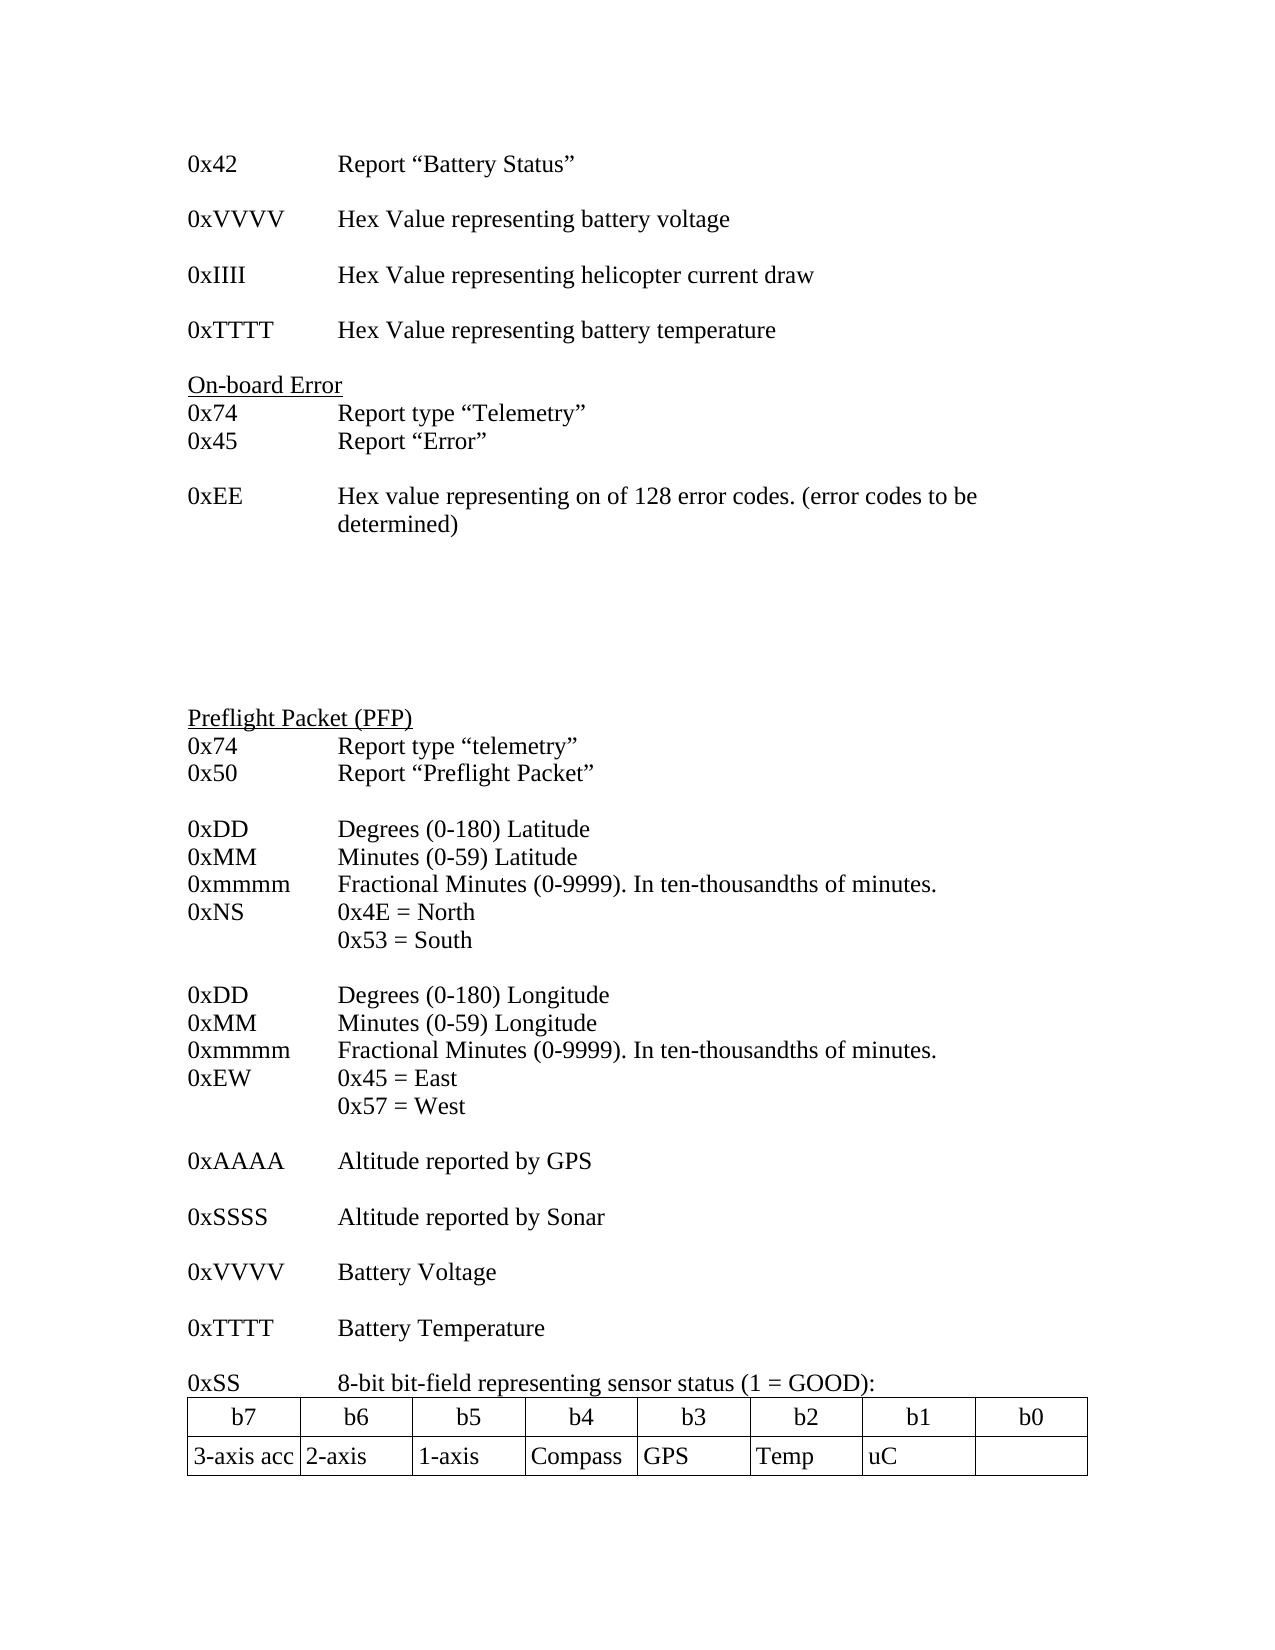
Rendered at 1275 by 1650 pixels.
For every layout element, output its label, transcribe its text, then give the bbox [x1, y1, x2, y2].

table_cell [976, 1437, 1087, 1475]
text 0xEE Hex value representing on of 128 error codes. (error codes to be determined) [187, 482, 1087, 538]
text 0xEW 0x45 = East [187, 1064, 1087, 1092]
text 0xTTTT Hex Value representing battery temperature [187, 316, 1087, 344]
text 0xmmmm Fractional Minutes (0-9999). In ten-thousandths of minutes. [187, 1037, 1087, 1064]
text 0x42 Report “Battery Status” [187, 150, 1087, 178]
text On-board Error [187, 372, 1087, 399]
text 0xIIII Hex Value representing helicopter current draw [187, 261, 1087, 288]
text 0xNS 0x4E = North [187, 898, 1087, 926]
text 0x57 = West [187, 1092, 1087, 1120]
text 0xDD Degrees (0-180) Longitude [187, 981, 1087, 1009]
text 0xVVVV Battery Voltage [187, 1258, 1087, 1286]
table_cell Temp [751, 1437, 862, 1475]
table_header b3 [638, 1398, 750, 1436]
text 0xMM Minutes (0-59) Latitude [187, 843, 1087, 870]
text 0xDD Degrees (0-180) Latitude [187, 815, 1087, 843]
text 0xTTTT Battery Temperature [187, 1314, 1087, 1341]
text 0x53 = South [187, 926, 1087, 953]
text 0xSSSS Altitude reported by Sonar [187, 1203, 1087, 1231]
table_header b7 [188, 1398, 300, 1436]
table_header b0 [976, 1398, 1087, 1436]
table_header b2 [751, 1398, 862, 1436]
table_header b1 [863, 1398, 975, 1436]
text 0x45 Report “Error” [187, 427, 1087, 455]
table_cell Compass [526, 1437, 637, 1475]
table_cell 2-axis [301, 1437, 412, 1475]
text 0x74 Report type “telemetry” [187, 732, 1087, 759]
text 0xVVVV Hex Value representing battery voltage [187, 205, 1087, 233]
table_cell 3-axis acc [188, 1437, 300, 1475]
text 0xmmmm Fractional Minutes (0-9999). In ten-thousandths of minutes. [187, 870, 1087, 898]
table_header b4 [526, 1398, 637, 1436]
text Preflight Packet (PFP) [187, 704, 1087, 732]
table_header b5 [413, 1398, 525, 1436]
table_header b6 [301, 1398, 412, 1436]
table_cell GPS [638, 1437, 750, 1475]
text 0x74 Report type “Telemetry” [187, 399, 1087, 427]
text 0x50 Report “Preflight Packet” [187, 759, 1087, 787]
table_cell uC [863, 1437, 975, 1475]
text 0xMM Minutes (0-59) Longitude [187, 1009, 1087, 1037]
table_cell 1-axis [413, 1437, 525, 1475]
text 0xSS 8-bit bit-field representing sensor status (1 = GOOD): [187, 1369, 1087, 1397]
text 0xAAAA Altitude reported by GPS [187, 1147, 1087, 1175]
